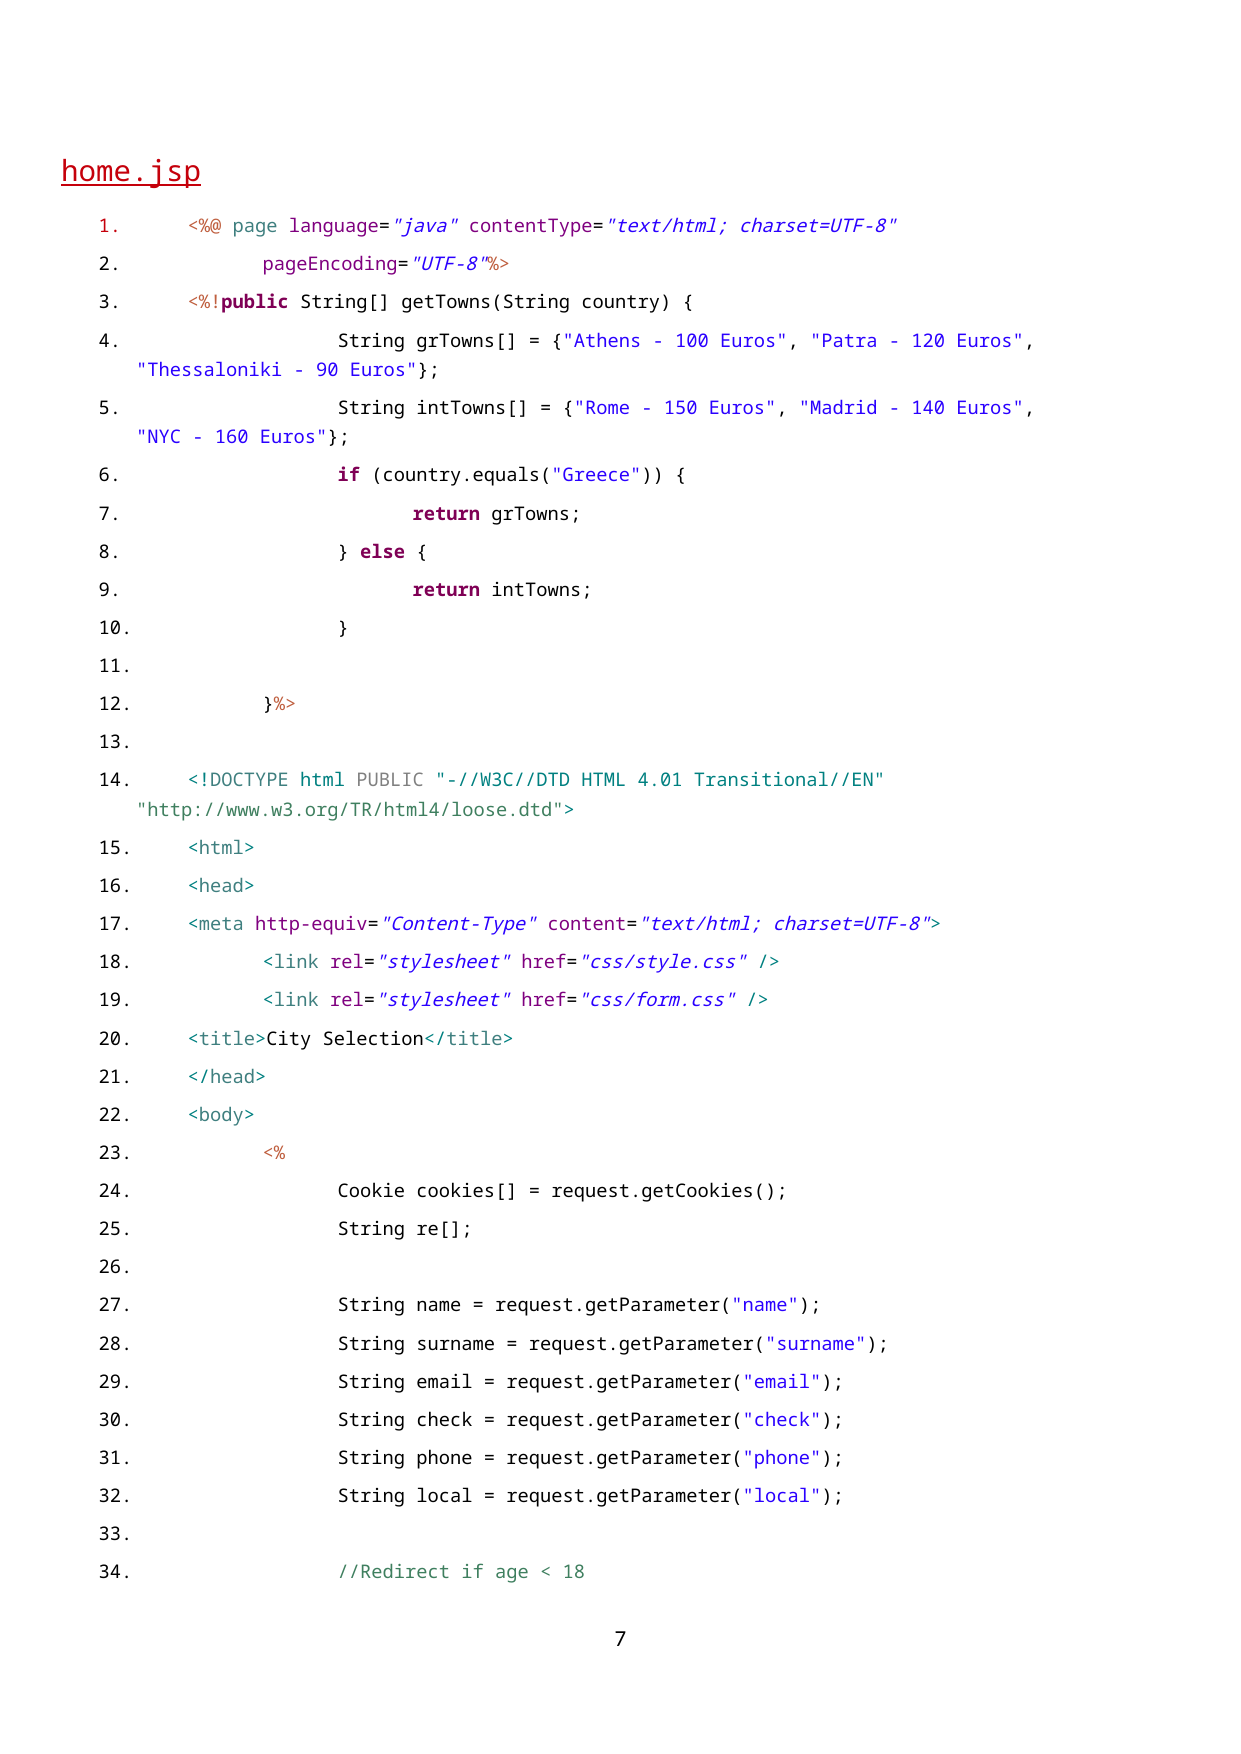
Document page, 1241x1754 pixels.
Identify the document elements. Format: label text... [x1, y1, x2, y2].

list <meta http-equiv="Content-Type" content="text/html; charset=UTF-8"> [98, 910, 1053, 936]
list return intTowns; [98, 576, 1053, 602]
list String check = request.getParameter("check"); [98, 1406, 1053, 1432]
list <title>City Selection</title> [98, 1025, 1053, 1050]
list <html> [98, 834, 1053, 860]
list pageEncoding="UTF-8"%> [98, 251, 1053, 276]
list <!DOCTYPE html PUBLIC "-//W3C//DTD HTML 4.01 Transitional//EN" "http://www.w3.org/TR/html4/loose.dtd"> [98, 767, 1053, 822]
list if (country.equals("Greece")) { [98, 462, 1053, 487]
list <link rel="stylesheet" href="css/style.css" /> [98, 948, 1053, 974]
list String intTowns[] = {"Rome - 150 Euros", "Madrid - 140 Euros", "NYC - 160 Euros"}; [98, 394, 1053, 449]
list String email = request.getParameter("email"); [98, 1368, 1053, 1393]
list } [98, 614, 1053, 640]
list <%!public String[] getTowns(String country) { [98, 289, 1053, 314]
list <% [98, 1139, 1053, 1165]
list <head> [98, 872, 1053, 898]
list String re[]; [98, 1215, 1053, 1241]
list }%> [98, 691, 1053, 716]
list } else { [98, 538, 1053, 563]
list String local = request.getParameter("local"); [98, 1482, 1053, 1508]
list String grTowns[] = {"Athens - 100 Euros", "Patra - 120 Euros", "Thessaloniki - 90 Euros"}; [98, 327, 1053, 382]
list String name = request.getParameter("name"); [98, 1292, 1053, 1317]
list <%@ page language="java" contentType="text/html; charset=UTF-8" [98, 213, 1053, 238]
list String phone = request.getParameter("phone"); [98, 1444, 1053, 1470]
list <body> [98, 1101, 1053, 1127]
list String surname = request.getParameter("surname"); [98, 1330, 1053, 1355]
list //Redirect if age < 18 [98, 1558, 1053, 1584]
text home.jsp [61, 150, 1053, 190]
list <link rel="stylesheet" href="css/form.css" /> [98, 987, 1053, 1012]
list return grTowns; [98, 500, 1053, 525]
list Cookie cookies[] = request.getCookies(); [98, 1177, 1053, 1203]
list </head> [98, 1063, 1053, 1088]
